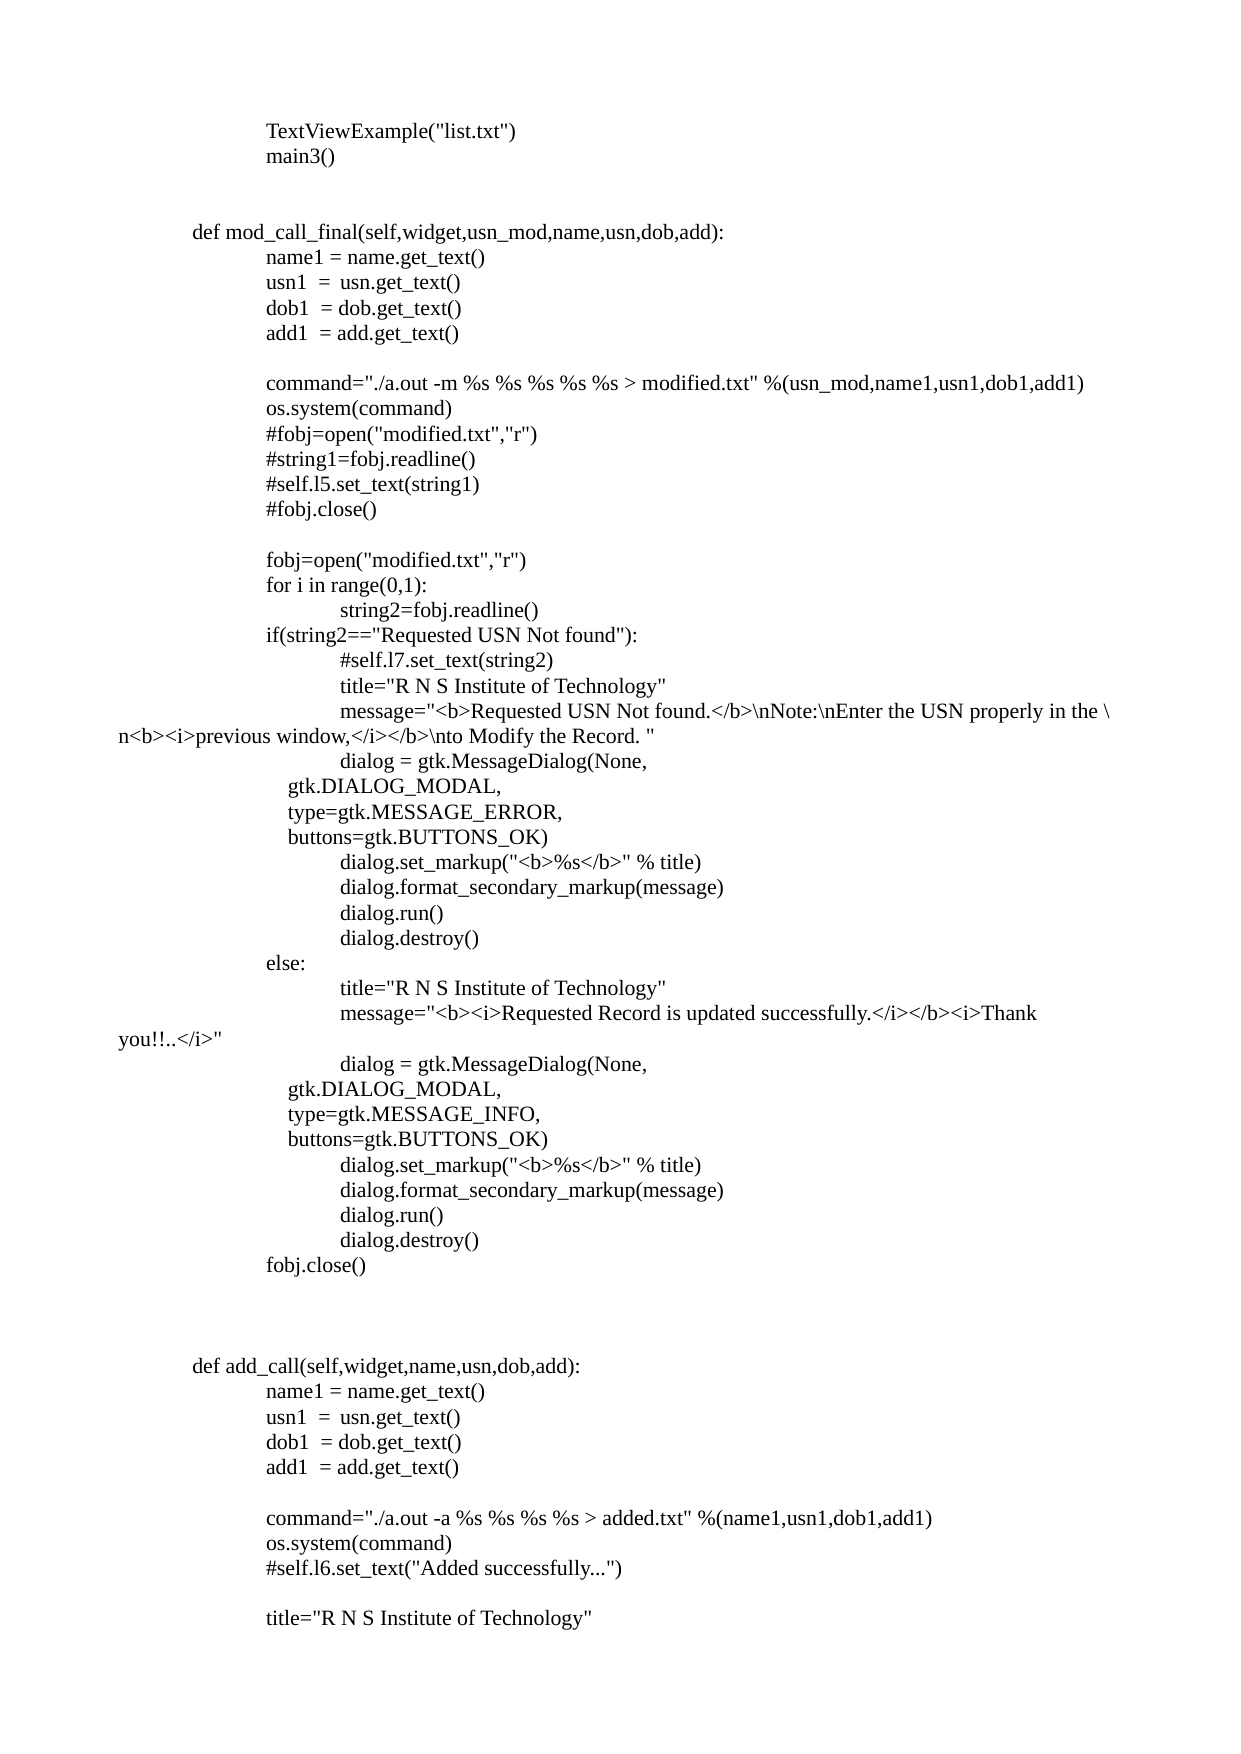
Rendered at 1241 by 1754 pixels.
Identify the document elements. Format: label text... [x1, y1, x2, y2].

text #fobj=open("modified.txt","r") [118, 421, 1122, 446]
text command="./a.out -m %s %s %s %s %s > modified.txt" %(usn_mod,name1,usn1,dob1,add1) [118, 370, 1122, 395]
text #fobj.close() [118, 496, 1122, 521]
text buttons=gtk.BUTTONS_OK) [118, 824, 1122, 849]
text TextViewExample("list.txt") [118, 118, 1122, 143]
text if(string2=="Requested USN Not found"): [118, 622, 1122, 647]
text dob1 = dob.get_text() [118, 294, 1122, 320]
text #self.l7.set_text(string2) [118, 647, 1122, 673]
text type=gtk.MESSAGE_ERROR, [118, 799, 1122, 824]
text dialog.format_secondary_markup(message) [118, 1177, 1122, 1202]
text else: [118, 950, 1122, 975]
text type=gtk.MESSAGE_INFO, [118, 1101, 1122, 1126]
text dob1 = dob.get_text() [118, 1429, 1122, 1454]
text title="R N S Institute of Technology" [118, 1605, 1122, 1631]
text fobj.close() [118, 1252, 1122, 1278]
text add1 = add.get_text() [118, 320, 1122, 345]
text dialog.set_markup("<b>%s</b>" % title) [118, 849, 1122, 874]
text for i in range(0,1): [118, 572, 1122, 597]
text name1 = name.get_text() [118, 244, 1122, 269]
text usn1 = usn.get_text() [118, 269, 1122, 294]
text dialog.destroy() [118, 1227, 1122, 1252]
text name1 = name.get_text() [118, 1378, 1122, 1404]
text dialog.run() [118, 899, 1122, 925]
text os.system(command) [118, 1530, 1122, 1555]
text dialog = gtk.MessageDialog(None, [118, 1051, 1122, 1076]
text #self.l6.set_text("Added successfully...") [118, 1555, 1122, 1580]
text buttons=gtk.BUTTONS_OK) [118, 1126, 1122, 1152]
text string2=fobj.readline() [118, 597, 1122, 622]
text usn1 = usn.get_text() [118, 1404, 1122, 1429]
text gtk.DIALOG_MODAL, [118, 1076, 1122, 1101]
text dialog.destroy() [118, 925, 1122, 950]
text add1 = add.get_text() [118, 1454, 1122, 1479]
text #self.l5.set_text(string1) [118, 471, 1122, 496]
text dialog.set_markup("<b>%s</b>" % title) [118, 1152, 1122, 1177]
text def mod_call_final(self,widget,usn_mod,name,usn,dob,add): [118, 219, 1122, 244]
text os.system(command) [118, 395, 1122, 421]
text fobj=open("modified.txt","r") [118, 547, 1122, 572]
text message="<b><i>Requested Record is updated successfully.</i></b><i>Thank you!!..</i>" [118, 1000, 1122, 1051]
text #string1=fobj.readline() [118, 446, 1122, 471]
text main3() [118, 143, 1122, 168]
text title="R N S Institute of Technology" [118, 673, 1122, 698]
text title="R N S Institute of Technology" [118, 975, 1122, 1000]
text message="<b>Requested USN Not found.</b>\nNote:\nEnter the USN properly in the \n<b><i>previous window,</i></b>\nto Modify the Record. " [118, 698, 1122, 748]
text dialog.run() [118, 1202, 1122, 1227]
text dialog = gtk.MessageDialog(None, [118, 748, 1122, 773]
text dialog.format_secondary_markup(message) [118, 874, 1122, 899]
text command="./a.out -a %s %s %s %s > added.txt" %(name1,usn1,dob1,add1) [118, 1504, 1122, 1530]
text gtk.DIALOG_MODAL, [118, 773, 1122, 799]
text def add_call(self,widget,name,usn,dob,add): [118, 1353, 1122, 1378]
